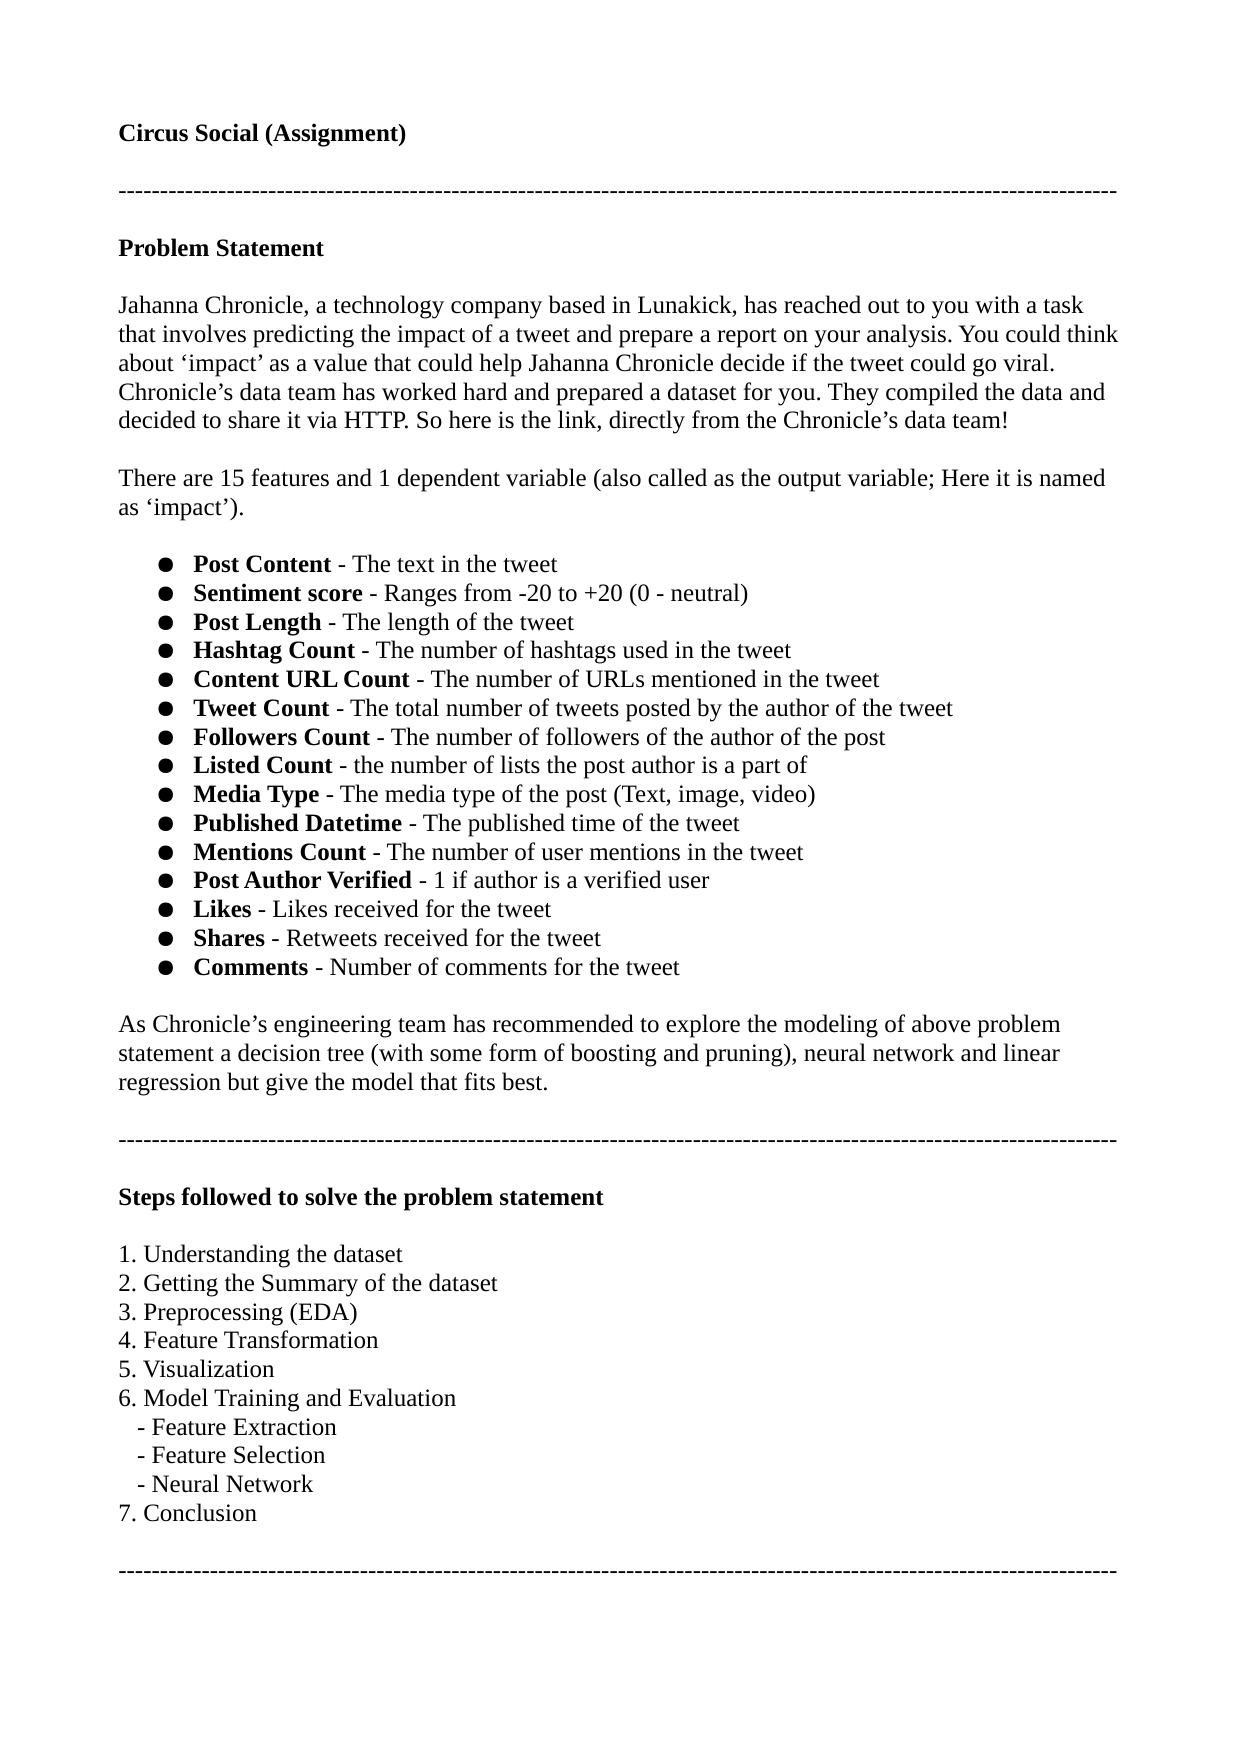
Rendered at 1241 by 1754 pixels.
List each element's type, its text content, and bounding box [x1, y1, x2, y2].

list Comments - Number of comments for the tweet [156, 952, 1122, 981]
list Listed Count - the number of lists the post author is a part of [156, 751, 1122, 779]
text 2. Getting the Summary of the dataset [118, 1268, 1122, 1297]
list Content URL Count - The number of URLs mentioned in the tweet [156, 664, 1122, 693]
list Hashtag Count - The number of hashtags used in the tweet [156, 636, 1122, 664]
list Published Datetime - The published time of the tweet [156, 808, 1122, 837]
list Followers Count - The number of followers of the author of the post [156, 722, 1122, 751]
text ------------------------------------------------------------------------------------------------------------------------ [118, 1556, 1122, 1584]
list Post Content - The text in the tweet [156, 549, 1122, 578]
list Post Author Verified - 1 if author is a verified user [156, 866, 1122, 894]
text Steps followed to solve the problem statement [118, 1182, 1122, 1211]
text - Neural Network [118, 1469, 1122, 1498]
text There are 15 features and 1 dependent variable (also called as the output variable; Here it is named as ‘impact’). [118, 463, 1122, 521]
text 3. Preprocessing (EDA) [118, 1297, 1122, 1326]
text Jahanna Chronicle, a technology company based in Lunakick, has reached out to you with a task that involves predicting the impact of a tweet and prepare a report on your analysis. You could think about ‘impact’ as a value that could help Jahanna Chronicle decide if the tweet could go viral. [118, 291, 1122, 377]
text 4. Feature Transformation [118, 1326, 1122, 1354]
text Chronicle’s data team has worked hard and prepared a dataset for you. They compiled the data and decided to share it via HTTP. So here is the link, directly from the Chronicle’s data team! [118, 377, 1122, 434]
list Shares - Retweets received for the tweet [156, 923, 1122, 952]
text - Feature Selection [118, 1441, 1122, 1469]
text As Chronicle’s engineering team has recommended to explore the modeling of above problem statement a decision tree (with some form of boosting and pruning), neural network and linear regression but give the model that fits best. [118, 1009, 1122, 1096]
list Sentiment score - Ranges from -20 to +20 (0 - neutral) [156, 578, 1122, 607]
list Post Length - The length of the tweet [156, 607, 1122, 636]
list Media Type - The media type of the post (Text, image, video) [156, 779, 1122, 808]
text Problem Statement [118, 233, 1122, 262]
list Tweet Count - The total number of tweets posted by the author of the tweet [156, 693, 1122, 722]
list Likes - Likes received for the tweet [156, 894, 1122, 923]
text 5. Visualization [118, 1354, 1122, 1383]
text - Feature Extraction [118, 1412, 1122, 1441]
text 1. Understanding the dataset [118, 1239, 1122, 1268]
text 7. Conclusion [118, 1498, 1122, 1527]
list Mentions Count - The number of user mentions in the tweet [156, 837, 1122, 866]
text 6. Model Training and Evaluation [118, 1383, 1122, 1412]
text Circus Social (Assignment) [118, 118, 1122, 147]
text ------------------------------------------------------------------------------------------------------------------------ [118, 1124, 1122, 1153]
text ------------------------------------------------------------------------------------------------------------------------ [118, 176, 1122, 204]
